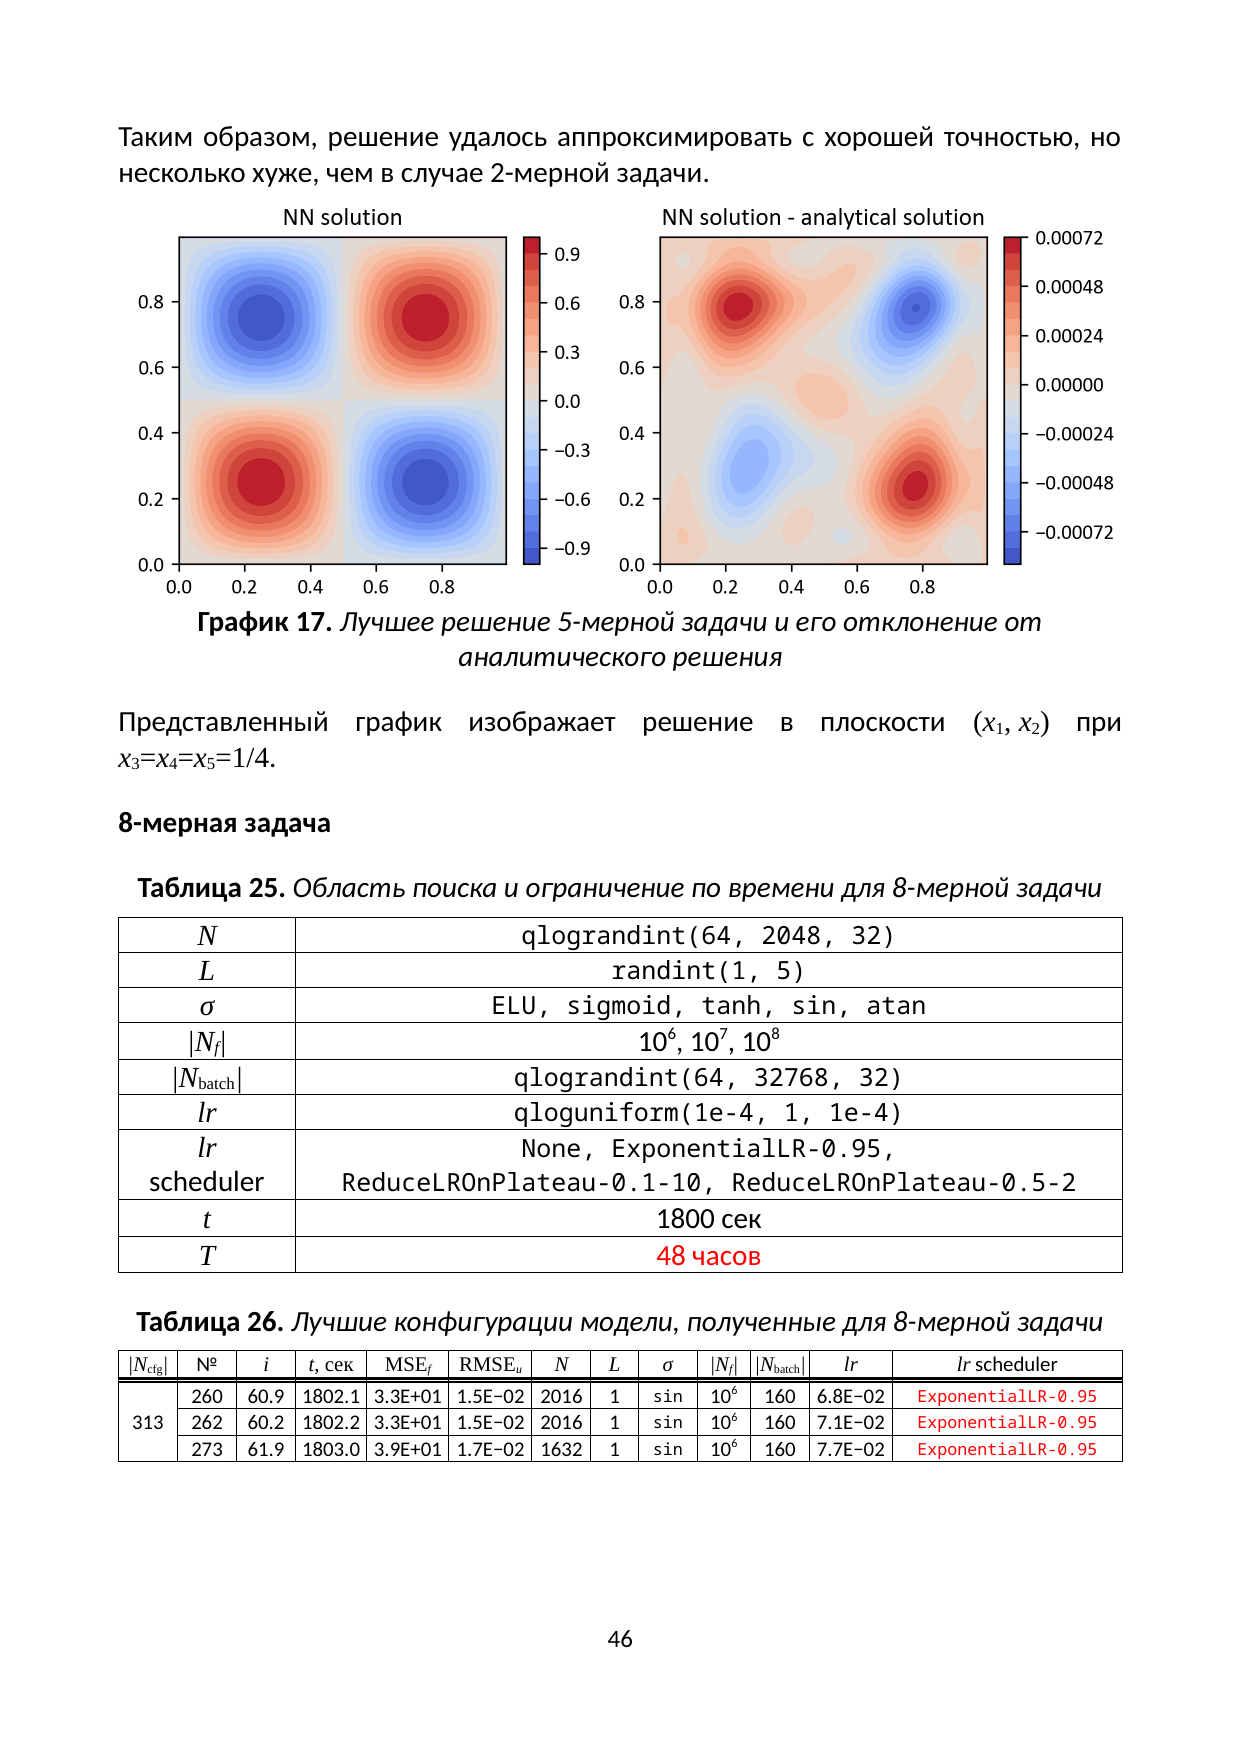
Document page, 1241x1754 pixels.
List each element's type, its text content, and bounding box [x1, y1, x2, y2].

table_header N [532, 1351, 590, 1377]
table_cell |Nbatch| [119, 1060, 295, 1094]
table_cell 1 [591, 1409, 638, 1435]
table_header i [237, 1351, 295, 1377]
table_header lr scheduler [893, 1351, 1122, 1377]
table_cell 262 [178, 1409, 236, 1435]
table_cell ExponentialLR-0.95 [893, 1436, 1122, 1461]
table_header t, сек [296, 1351, 366, 1377]
table_cell 106 [698, 1383, 750, 1408]
table_header L [591, 1351, 638, 1377]
table_cell 3.9E+01 [367, 1436, 448, 1461]
table_header σ [639, 1351, 697, 1377]
table_header № [178, 1351, 236, 1377]
table_cell ELU, sigmoid, tanh, sin, atan [296, 988, 1122, 1022]
table_cell 1800 сек [296, 1200, 1122, 1236]
table_cell σ [119, 988, 295, 1022]
table_cell 313 [119, 1383, 177, 1461]
table_header qlograndint(64, 2048, 32) [296, 918, 1122, 952]
table_header |Nbatch| [751, 1351, 809, 1377]
table_cell t [119, 1200, 295, 1236]
table_header |Ncfg| [119, 1351, 177, 1377]
table_cell L [119, 953, 295, 987]
table_cell qloguniform(1e-4, 1, 1e-4) [296, 1095, 1122, 1129]
table_cell 2016 [532, 1383, 590, 1408]
table_cell lr [119, 1095, 295, 1129]
table_cell sin [639, 1436, 697, 1461]
table_header MSEf [367, 1351, 448, 1377]
table_cell 260 [178, 1383, 236, 1408]
table_cell 1.5E−02 [449, 1409, 531, 1435]
table_header lr [810, 1351, 892, 1377]
text Таким образом, решение удалось аппроксимировать с хорошей точностью, но несколько хуже, чем в случае 2-мерной задачи. [118, 118, 1122, 189]
table_cell 106 [698, 1436, 750, 1461]
table_cell 160 [751, 1436, 809, 1461]
table_cell 1.5E−02 [449, 1383, 531, 1408]
text Таблица 26. Лучшие конфигурации модели, полученные для 8-мерной задачи [118, 1303, 1122, 1338]
table_cell 7.1E−02 [810, 1409, 892, 1435]
table_cell 1.7E−02 [449, 1436, 531, 1461]
table_cell 60.2 [237, 1409, 295, 1435]
table_cell ExponentialLR-0.95 [893, 1383, 1122, 1408]
text График 17. Лучшее решение 5-мерной задачи и его отклонение от аналитического решения [118, 603, 1122, 674]
table_cell sin [639, 1383, 697, 1408]
table_cell qlograndint(64, 32768, 32) [296, 1060, 1122, 1094]
table_cell 106 [698, 1409, 750, 1435]
table_cell 1803.0 [296, 1436, 366, 1461]
table_cell 1632 [532, 1436, 590, 1461]
table_header |Nf| [698, 1351, 750, 1377]
table_cell 60.9 [237, 1383, 295, 1408]
table_cell 6.8E−02 [810, 1383, 892, 1408]
table_cell 3.3E+01 [367, 1383, 448, 1408]
table_cell 106, 107, 108 [296, 1023, 1122, 1058]
table_cell 1802.2 [296, 1409, 366, 1435]
text Представленный график изображает решение в плоскости (x1, x2) при x3=x4=x5=1/4. [118, 703, 1122, 774]
table_cell 61.9 [237, 1436, 295, 1461]
table_header N [119, 918, 295, 952]
subtitle 8-мерная задача [118, 804, 1122, 840]
table_header RMSEu [449, 1351, 531, 1377]
table_cell |Nf| [119, 1023, 295, 1058]
table_cell T [119, 1237, 295, 1272]
picture [118, 201, 1122, 603]
table_cell 3.3E+01 [367, 1409, 448, 1435]
text Таблица 25. Область поиска и ограничение по времени для 8-мерной задачи [118, 869, 1122, 905]
table_cell 273 [178, 1436, 236, 1461]
table_cell 7.7E−02 [810, 1436, 892, 1461]
table_cell 1 [591, 1383, 638, 1408]
table_cell 1 [591, 1436, 638, 1461]
table_cell lr scheduler [119, 1130, 295, 1199]
table_cell sin [639, 1409, 697, 1435]
table_cell randint(1, 5) [296, 953, 1122, 987]
table_cell None, ExponentialLR-0.95, ReduceLROnPlateau-0.1-10, ReduceLROnPlateau-0.5-2 [296, 1130, 1122, 1199]
table_cell 48 часов [296, 1237, 1122, 1272]
table_cell 160 [751, 1383, 809, 1408]
table_cell 1802.1 [296, 1383, 366, 1408]
table_cell 160 [751, 1409, 809, 1435]
table_cell 2016 [532, 1409, 590, 1435]
table_cell ExponentialLR-0.95 [893, 1409, 1122, 1435]
